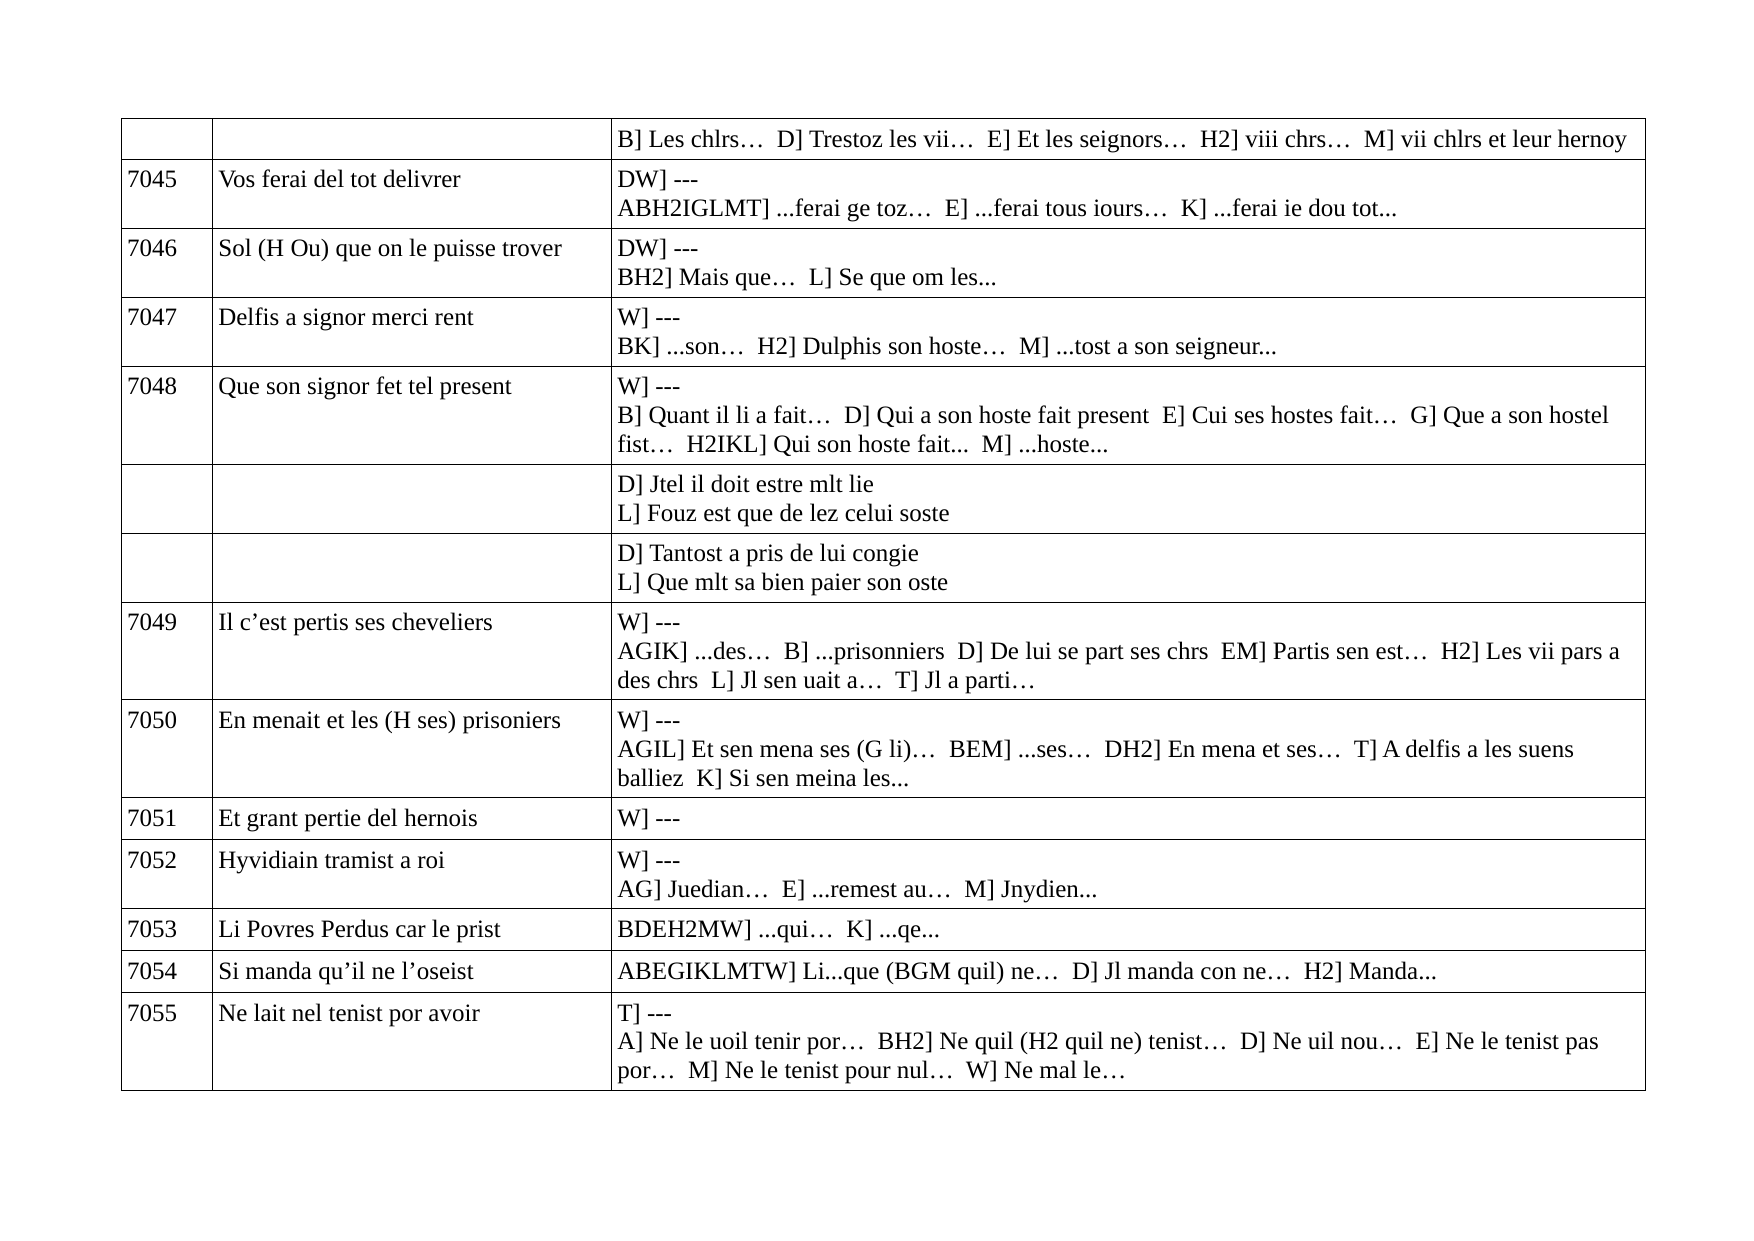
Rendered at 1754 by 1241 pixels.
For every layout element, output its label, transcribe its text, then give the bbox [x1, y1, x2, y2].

table_cell [122, 465, 212, 532]
table_cell W] --- AGIL] Et sen mena ses (G li)… BEM] ...ses… DH2] En mena et ses… T] A delfis a les suens balliez K] Si sen meina les... [612, 700, 1645, 797]
table_cell Vos ferai del tot delivrer [213, 160, 611, 227]
table_cell DW] --- BH2] Mais que… L] Se que om les... [612, 229, 1645, 297]
table_cell --- B] Les chlrs… D] Trestoz les vii… E] Et les seignors… H2] viii chrs… M] vii chlrs et leur hernoy [612, 119, 1645, 158]
table_cell 7055 [122, 993, 212, 1090]
table_cell En menait et les (H ses) prisoniers [213, 700, 611, 797]
table_cell 7048 [122, 367, 212, 463]
table_cell 7051 [122, 798, 212, 839]
table_cell [122, 534, 212, 602]
table_cell ABEGIKLMTW] Li...que (BGM quil) ne… D] Jl manda con ne… H2] Manda... [612, 951, 1645, 992]
table_cell W] --- AG] Juedian… E] ...remest au… M] Jnydien... [612, 840, 1645, 908]
table_cell 7046 [122, 229, 212, 297]
table_cell 7047 [122, 298, 212, 366]
table_cell Li Povres Perdus car le prist [213, 909, 611, 950]
table_cell Delfis a signor merci rent [213, 298, 611, 366]
table_cell 7052 [122, 840, 212, 908]
table_cell Et grant pertie del hernois [213, 798, 611, 839]
table_cell D] Jtel il doit estre mlt lie L] Fouz est que de lez celui soste [612, 465, 1645, 532]
table_cell 7054 [122, 951, 212, 992]
table_cell 7045 [122, 160, 212, 227]
table_cell D] Tantost a pris de lui congie L] Que mlt sa bien paier son oste [612, 534, 1645, 602]
table_cell T] --- A] Ne le uoil tenir por… BH2] Ne quil (H2 quil ne) tenist… D] Ne uil nou… E] Ne le tenist pas por… M] Ne le tenist pour nul… W] Ne mal le… [612, 993, 1645, 1090]
table_cell [213, 465, 611, 532]
table_cell 7049 [122, 603, 212, 699]
table_cell W] --- BK] ...son… H2] Dulphis son hoste… M] ...tost a son seigneur... [612, 298, 1645, 366]
table_cell 7050 [122, 700, 212, 797]
table_cell [213, 119, 611, 158]
table_cell BDEH2MW] ...qui… K] ...qe... [612, 909, 1645, 950]
table_cell Il c’est pertis ses cheveliers [213, 603, 611, 699]
table_cell Ne lait nel tenist por avoir [213, 993, 611, 1090]
table_cell Si manda qu’il ne l’oseist [213, 951, 611, 992]
table_cell Que son signor fet tel present [213, 367, 611, 463]
table_cell W] --- AGIK] ...des… B] ...prisonniers D] De lui se part ses chrs EM] Partis sen est… H2] Les vii pars a des chrs L] Jl sen uait a… T] Jl a parti… [612, 603, 1645, 699]
table_cell [122, 119, 212, 158]
table_cell W] --- [612, 798, 1645, 839]
table_cell DW] --- ABH2IGLMT] ...ferai ge toz… E] ...ferai tous iours… K] ...ferai ie dou tot... [612, 160, 1645, 227]
table_cell Sol (H Ou) que on le puisse trover [213, 229, 611, 297]
table_cell 7053 [122, 909, 212, 950]
table_cell W] --- B] Quant il li a fait… D] Qui a son hoste fait present E] Cui ses hostes fait… G] Que a son hostel fist… H2IKL] Qui son hoste fait... M] ...hoste... [612, 367, 1645, 463]
table_cell Hyvidiain tramist a roi [213, 840, 611, 908]
table_cell [213, 534, 611, 602]
